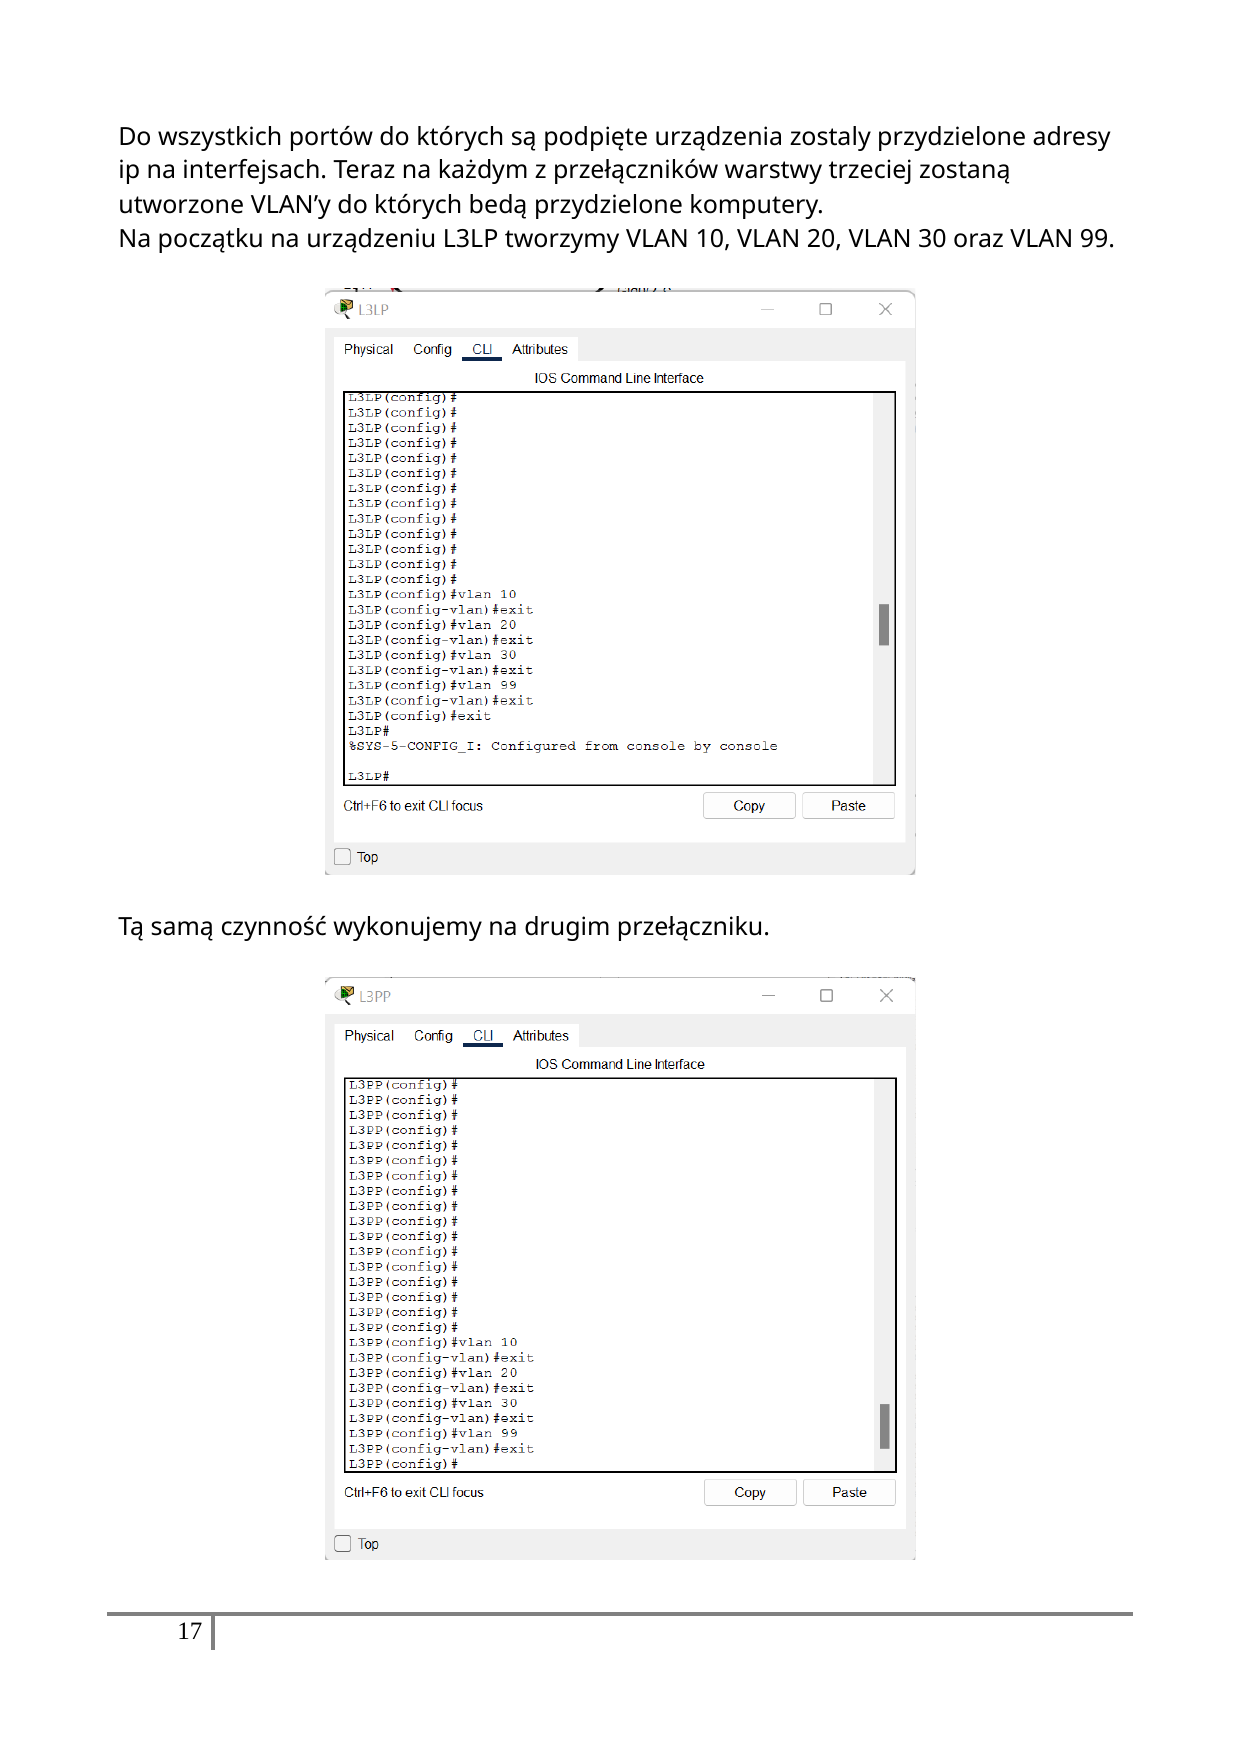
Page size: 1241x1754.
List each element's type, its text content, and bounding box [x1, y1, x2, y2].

text Na początku na urządzeniu L3LP tworzymy VLAN 10, VLAN 20, VLAN 30 oraz VLAN 99. [118, 220, 1122, 254]
text Tą samą czynność wykonujemy na drugim przełączniku. [118, 909, 1122, 943]
picture [325, 288, 916, 875]
text Do wszystkich portów do których są podpięte urządzenia zostaly przydzielone adresy ip na interfejsach. Teraz na każdym z przełączników warstwy trzeciej zostaną utworzone VLAN’y do których bedą przydzielone komputery. [118, 118, 1122, 220]
picture [325, 977, 916, 1560]
